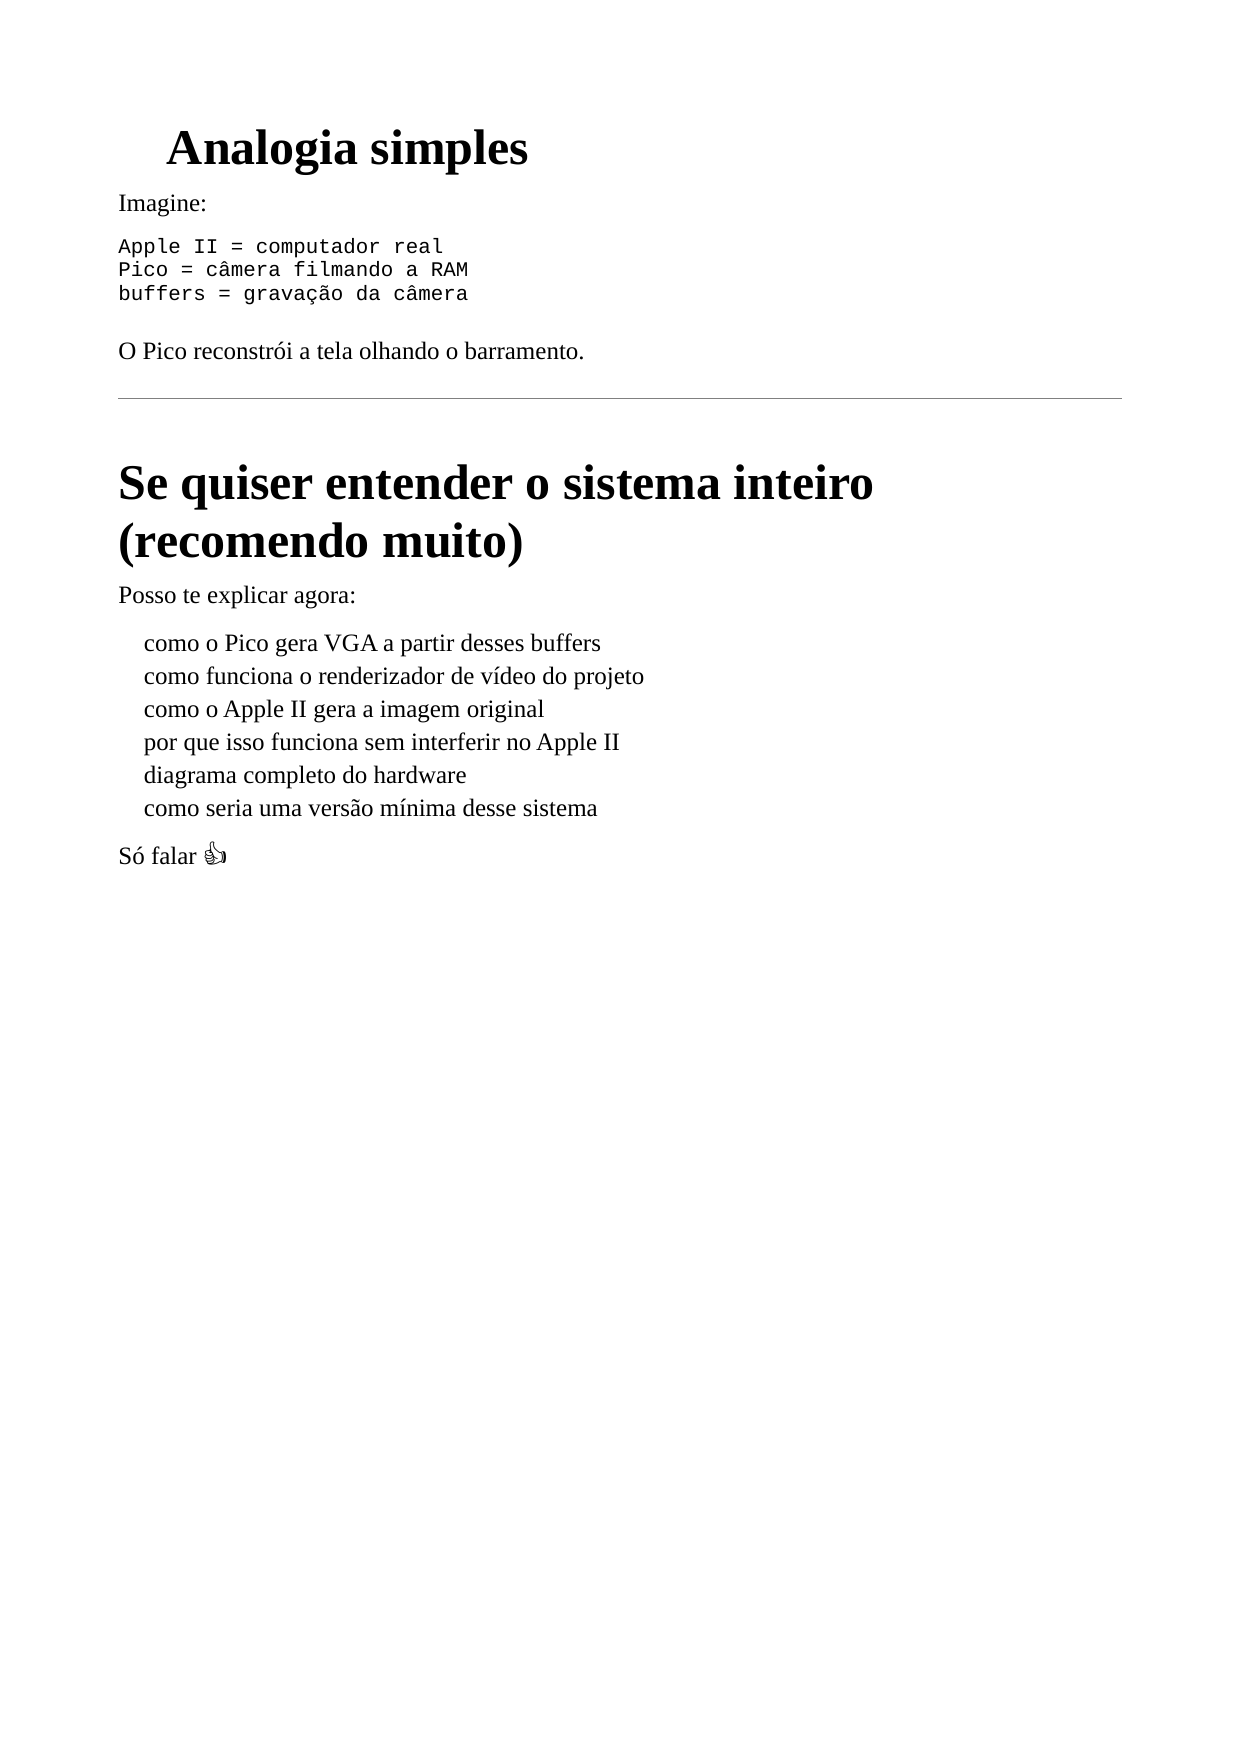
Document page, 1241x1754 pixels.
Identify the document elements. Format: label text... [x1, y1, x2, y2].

text Posso te explicar agora: [118, 581, 1122, 609]
text Apple II = computador real [118, 236, 1122, 259]
text buffers = gravação da câmera [118, 283, 1122, 307]
text Só falar 👍 [118, 841, 1122, 869]
text ✅ como o Pico gera VGA a partir desses buffers ✅ como funciona o renderizador de vídeo do projeto ✅ como o Apple II gera a imagem original ✅ por que isso funciona sem interferir no Apple II ✅ diagrama completo do hardware ✅ como seria uma versão mínima desse sistema [118, 628, 1122, 822]
subtitle Se quiser entender o sistema inteiro (recomendo muito) [118, 453, 1122, 568]
text Imagine: [118, 188, 1122, 217]
subtitle 🎯 Analogia simples [118, 118, 1122, 176]
text O Pico reconstrói a tela olhando o barramento. [118, 336, 1122, 365]
text Pico = câmera filmando a RAM [118, 259, 1122, 283]
